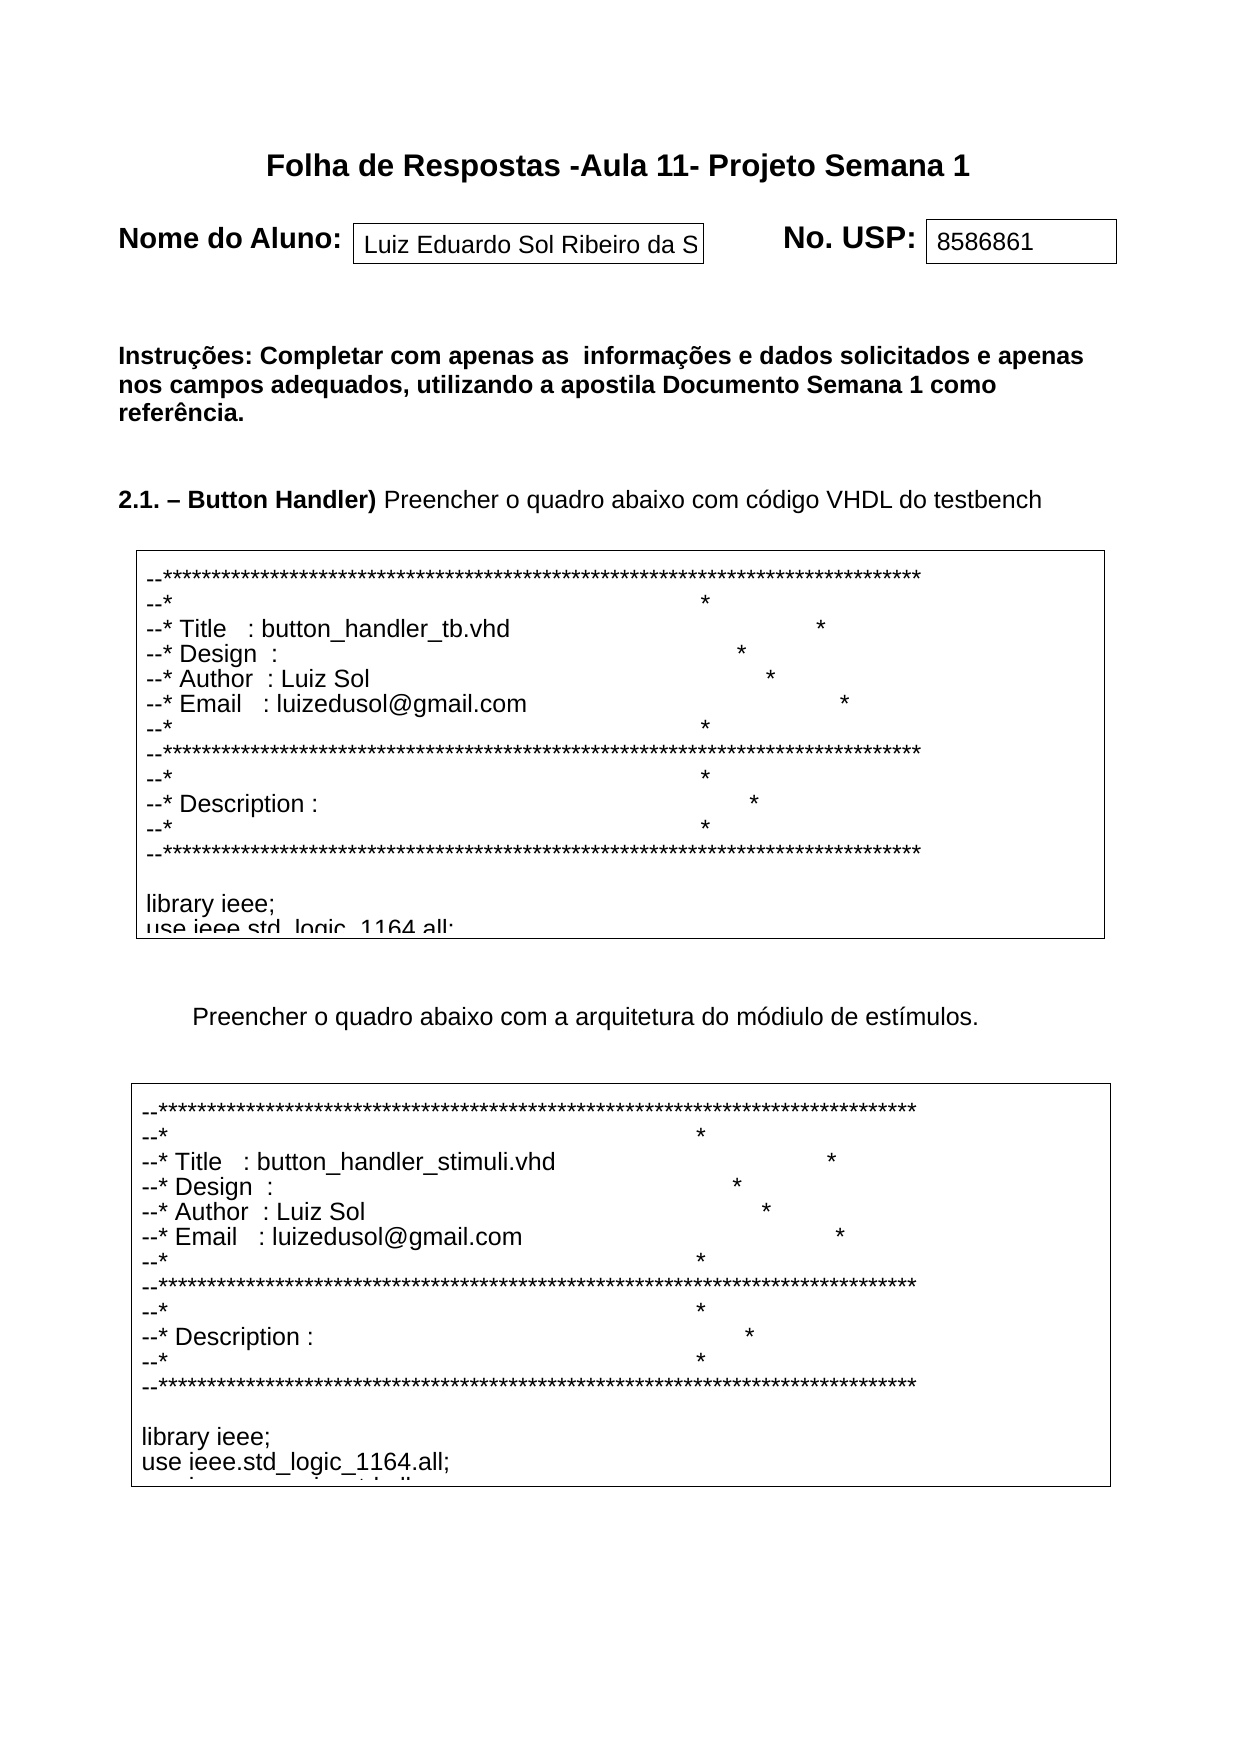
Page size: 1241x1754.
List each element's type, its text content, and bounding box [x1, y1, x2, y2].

text Instruções: Completar com apenas as informações e dados solicitados e apenas nos campos adequados, utilizando a apostila Documento Semana 1 como referência. [118, 341, 1122, 427]
text 2.1. – Button Handler) Preencher o quadro abaixo com código VHDL do testbench [118, 485, 1122, 513]
text Preencher o quadro abaixo com a arquitetura do módiulo de estímulos. [118, 1002, 1122, 1031]
text Nome do Aluno: No. USP: [118, 219, 926, 255]
text Folha de Respostas -Aula 11- Projeto Semana 1 [118, 147, 1122, 183]
